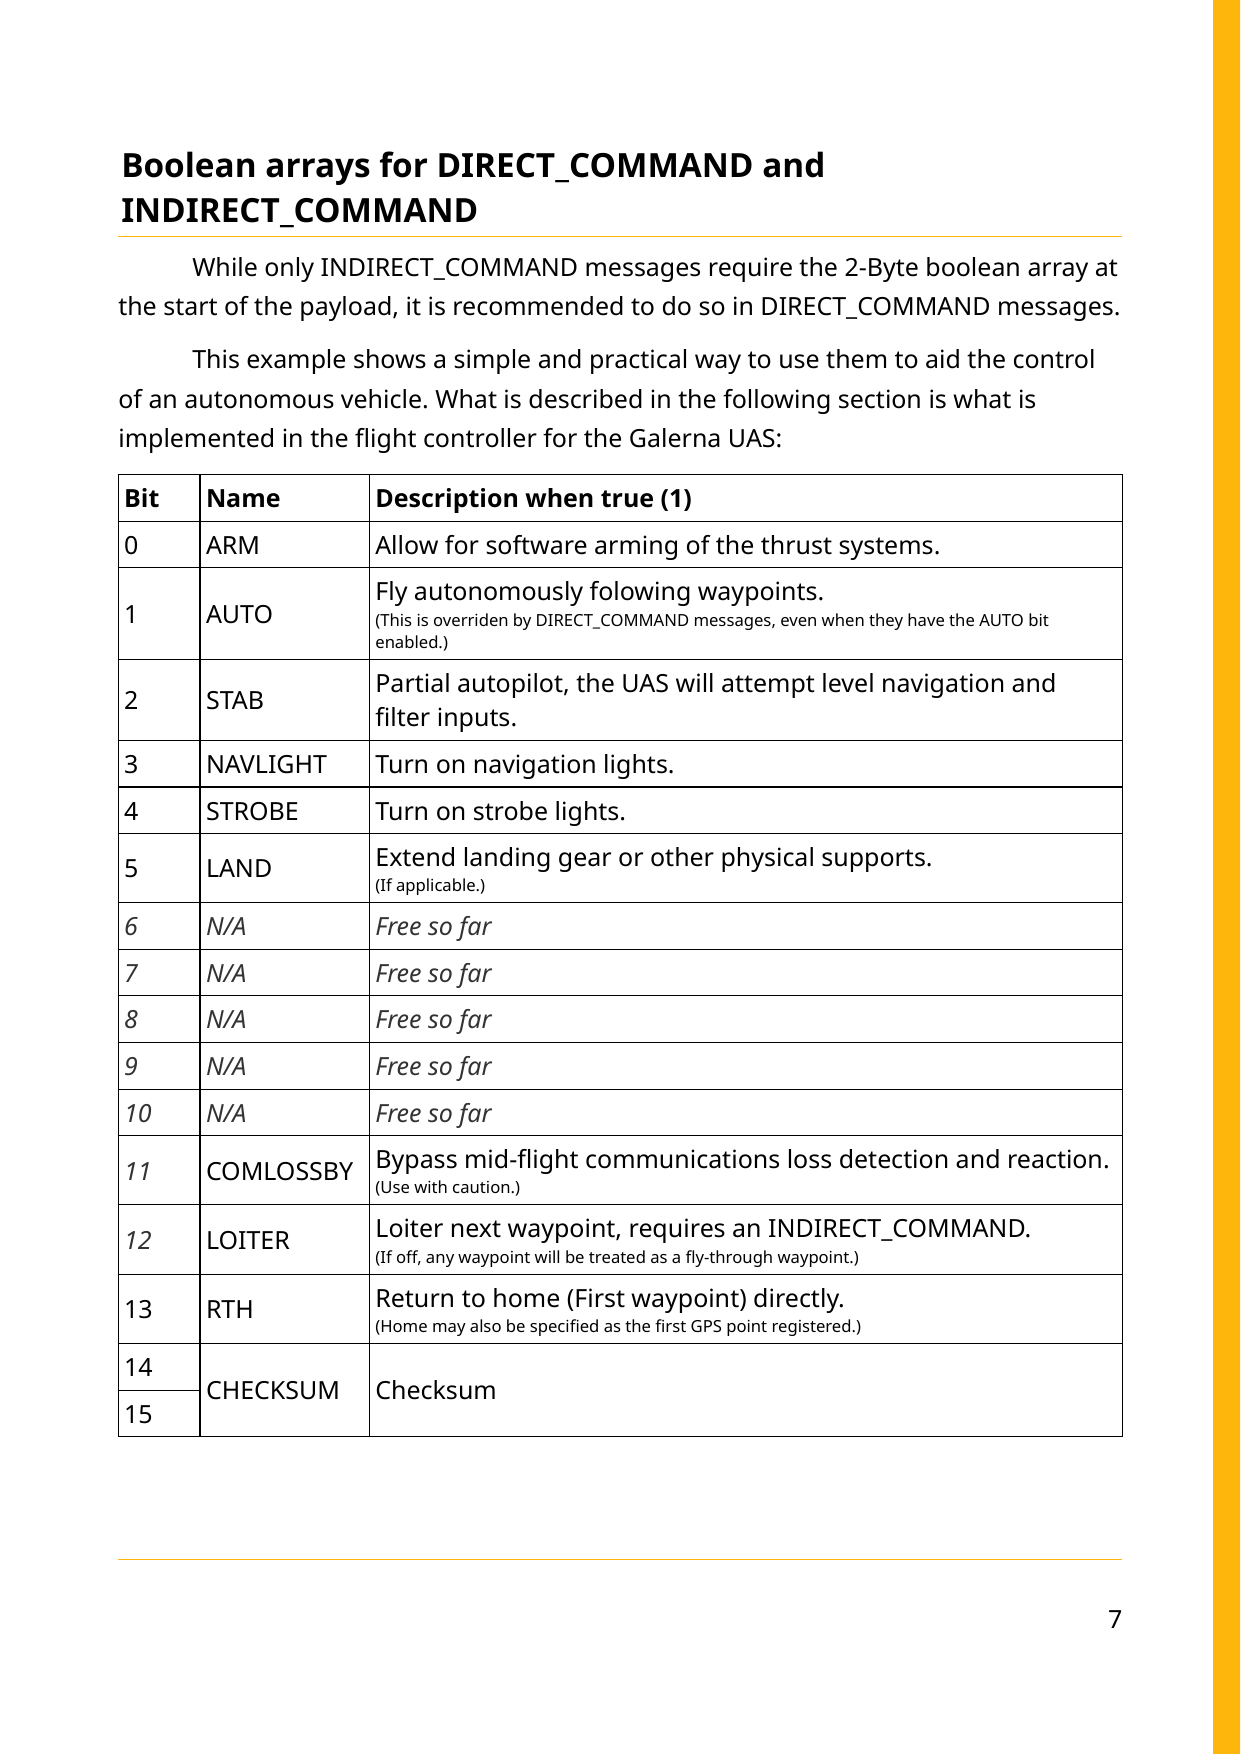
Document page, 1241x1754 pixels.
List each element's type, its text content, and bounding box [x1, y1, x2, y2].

table_cell Partial autopilot, the UAS will attempt level navigation and filter inputs. [370, 660, 1122, 740]
table_cell Return to home (First waypoint) directly. (Home may also be specified as the first GPS point registered.) [370, 1275, 1122, 1343]
table_cell 15 [119, 1391, 199, 1436]
table_cell 4 [119, 788, 199, 833]
table_cell 9 [119, 1043, 199, 1088]
subtitle Boolean arrays for DIRECT_COMMAND and INDIRECT_COMMAND [118, 139, 1122, 236]
table_cell 3 [119, 741, 199, 786]
table_cell N/A [201, 903, 369, 949]
table_header Name [201, 475, 369, 521]
table_cell 11 [119, 1136, 199, 1204]
table_header Description when true (1) [370, 475, 1122, 521]
table_cell Free so far [370, 903, 1122, 949]
table_cell CHECKSUM [201, 1344, 369, 1436]
table_cell Fly autonomously folowing waypoints. (This is overriden by DIRECT_COMMAND messages, even when they have the AUTO bit enabled.) [370, 568, 1122, 659]
table_cell 2 [119, 660, 199, 740]
table_cell 14 [119, 1344, 199, 1389]
table_cell Turn on navigation lights. [370, 741, 1122, 786]
table_cell 6 [119, 903, 199, 949]
table_header Bit [119, 475, 199, 521]
table_cell N/A [201, 1043, 369, 1088]
table_cell Free so far [370, 950, 1122, 995]
table_cell LOITER [201, 1205, 369, 1274]
table_cell ARM [201, 522, 369, 567]
table_cell 5 [119, 834, 199, 902]
table_cell STAB [201, 660, 369, 740]
table_cell COMLOSSBY [201, 1136, 369, 1204]
table_cell Free so far [370, 996, 1122, 1042]
table_cell 7 [119, 950, 199, 995]
table_cell Bypass mid-flight communications loss detection and reaction. (Use with caution.) [370, 1136, 1122, 1204]
table_cell Free so far [370, 1090, 1122, 1135]
table_cell 1 [119, 568, 199, 659]
table_cell Loiter next waypoint, requires an INDIRECT_COMMAND. (If off, any waypoint will be treated as a fly-through waypoint.) [370, 1205, 1122, 1274]
table_cell 10 [119, 1090, 199, 1135]
table_cell AUTO [201, 568, 369, 659]
table_cell NAVLIGHT [201, 741, 369, 786]
table_cell N/A [201, 996, 369, 1042]
table_cell 12 [119, 1205, 199, 1274]
table_cell N/A [201, 950, 369, 995]
table_cell Extend landing gear or other physical supports. (If applicable.) [370, 834, 1122, 902]
table_cell STROBE [201, 788, 369, 833]
table_cell 0 [119, 522, 199, 567]
table_cell Free so far [370, 1043, 1122, 1088]
table_cell Checksum [370, 1344, 1122, 1436]
table_cell RTH [201, 1275, 369, 1343]
table_cell LAND [201, 834, 369, 902]
table_cell Turn on strobe lights. [370, 788, 1122, 833]
table_cell 8 [119, 996, 199, 1042]
table_cell Allow for software arming of the thrust systems. [370, 522, 1122, 567]
text This example shows a simple and practical way to use them to aid the control of an autonomous vehicle. What is described in the following section is what is implemented in the flight controller for the Galerna UAS: [118, 342, 1122, 454]
text While only INDIRECT_COMMAND messages require the 2-Byte boolean array at the start of the payload, it is recommended to do so in DIRECT_COMMAND messages. [118, 249, 1122, 322]
table_cell 13 [119, 1275, 199, 1343]
table_cell N/A [201, 1090, 369, 1135]
